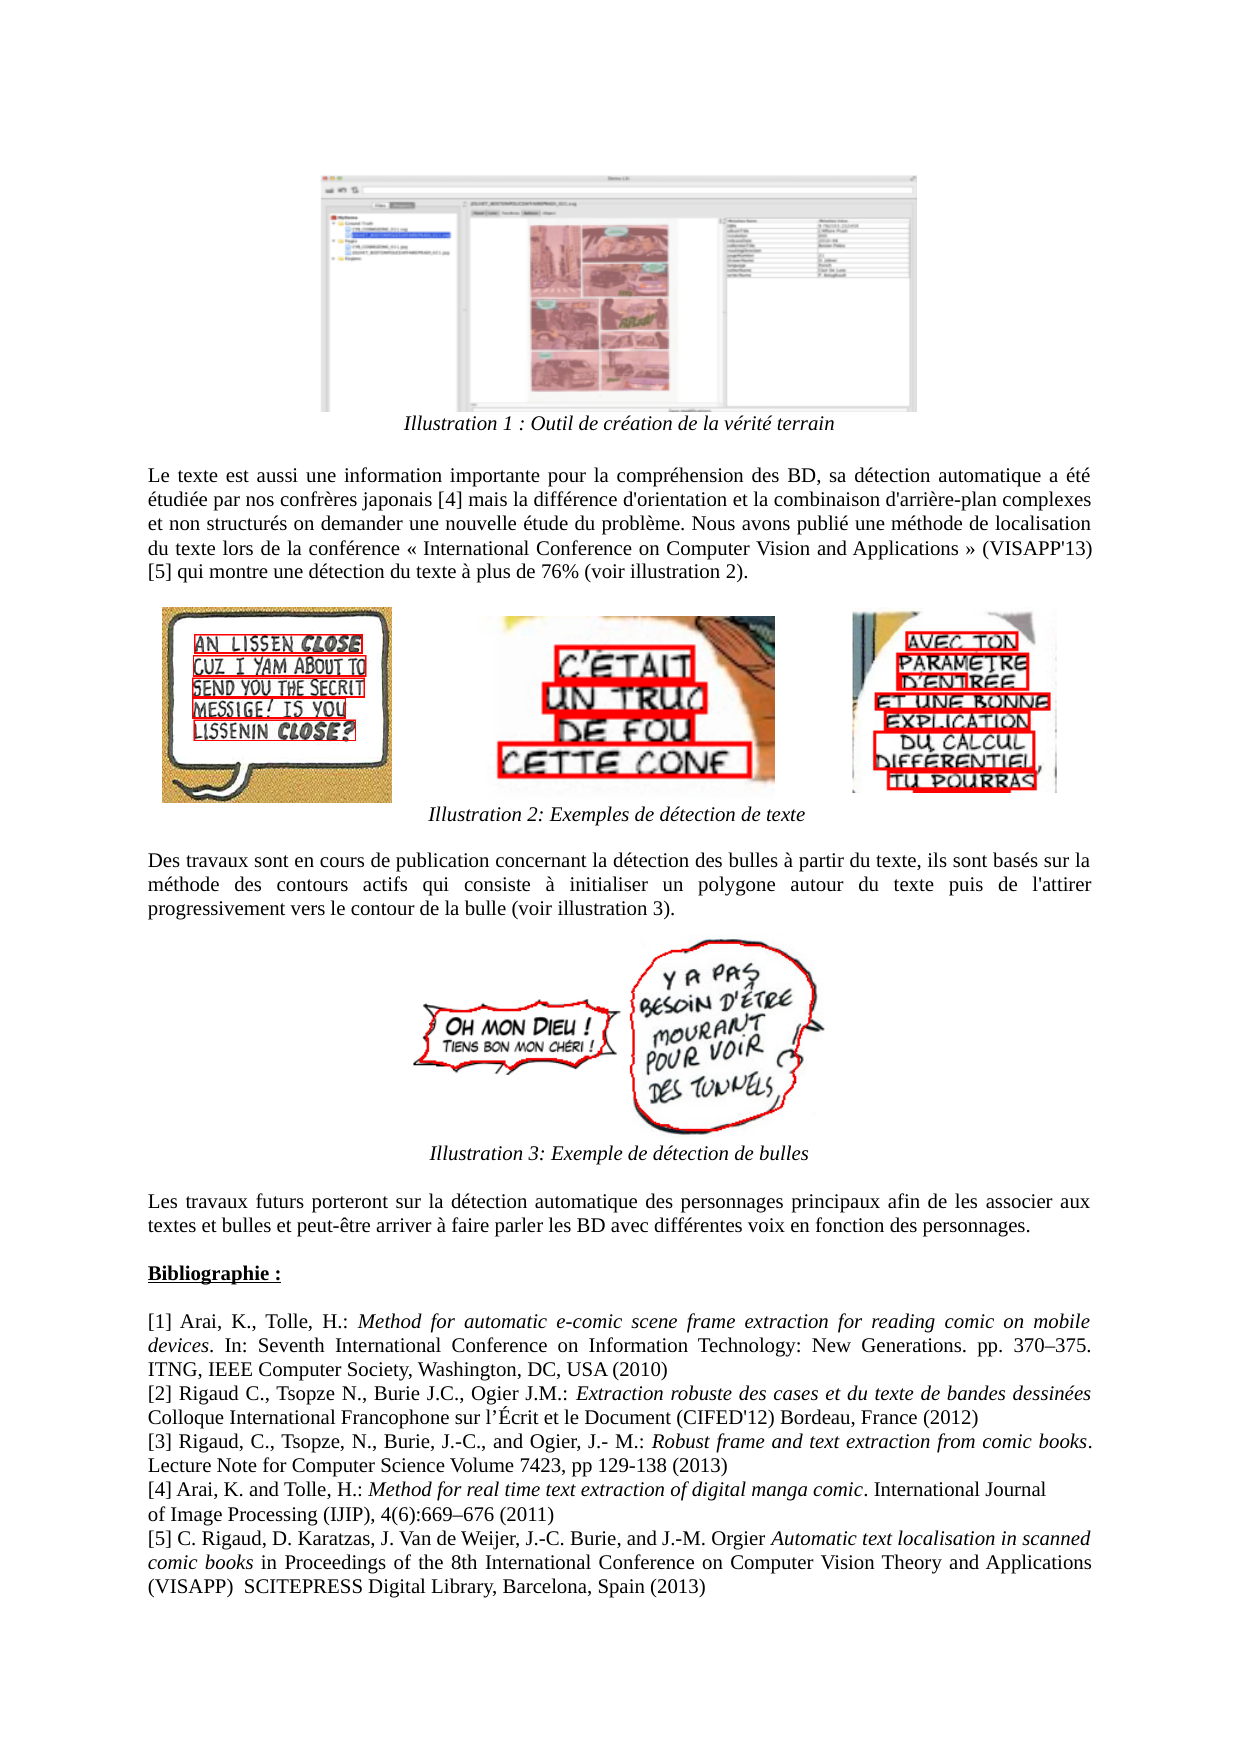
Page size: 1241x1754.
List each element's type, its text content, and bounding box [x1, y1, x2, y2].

text Des travaux sont en cours de publication concernant la détection des bulles à partir du texte, ils sont basés sur la méthode des contours actifs qui consiste à initialiser un polygone autour du texte puis de l'attirer progressivement vers le contour de la bulle (voir illustration 3). [148, 848, 1093, 920]
text Les travaux futurs porteront sur la détection automatique des personnages principaux afin de les associer aux textes et bulles et peut-être arriver à faire parler les BD avec différentes voix en fonction des personnages. [148, 1189, 1093, 1237]
text Illustration 3: Exemple de détection de bulles [410, 1141, 830, 1164]
text [5] C. Rigaud, D. Karatzas, J. Van de Weijer, J.-C. Burie, and J.-M. Orgier Automatic text localisation in scanned comic books in Proceedings of the 8th International Conference on Computer Vision Theory and Applications (VISAPP) SCITEPRESS Digital Library, Barcelona, Spain (2013) [148, 1526, 1093, 1598]
text of Image Processing (IJIP), 4(6):669–676 (2011) [148, 1501, 1093, 1526]
text [1] Arai, K., Tolle, H.: Method for automatic e-comic scene frame extraction for reading comic on mobile devices. In: Seventh International Conference on Information Technology: New Generations. pp. 370–375. ITNG, IEEE Computer Society, Washington, DC, USA (2010) [148, 1309, 1093, 1381]
text Illustration 1 : Outil de création de la vérité terrain [320, 175, 920, 435]
picture [162, 607, 392, 803]
text [3] Rigaud, C., Tsopze, N., Burie, J.-C., and Ogier, J.- M.: Robust frame and text extraction from comic books. Lecture Note for Computer Science Volume 7423, pp 129-138 (2013) [148, 1429, 1093, 1477]
picture [476, 616, 775, 799]
picture [320, 175, 917, 412]
text Bibliographie : [148, 1261, 1093, 1285]
text Le texte est aussi une information importante pour la compréhension des BD, sa détection automatique a été étudiée par nos confrères japonais [4] mais la différence d'orientation et la combinaison d'arrière-plan complexes et non structurés on demander une nouvelle étude du problème. Nous avons publié une méthode de localisation du texte lors de la conférence « International Conference on Computer Vision and Applications » (VISAPP'13) [5] qui montre une détection du texte à plus de 76% (voir illustration 2). [148, 463, 1093, 583]
text [2] Rigaud C., Tsopze N., Burie J.C., Ogier J.M.: Extraction robuste des cases et du texte de bandes dessinées Colloque International Francophone sur l’Écrit et le Document (CIFED'12) Bordeau, France (2012) [148, 1381, 1093, 1429]
picture [852, 607, 1057, 793]
text [4] Arai, K. and Tolle, H.: Method for real time text extraction of digital manga comic. International Journal [148, 1477, 1093, 1501]
text Illustration 2: Exemples de détection de texte [152, 620, 1083, 826]
picture [410, 933, 831, 1141]
